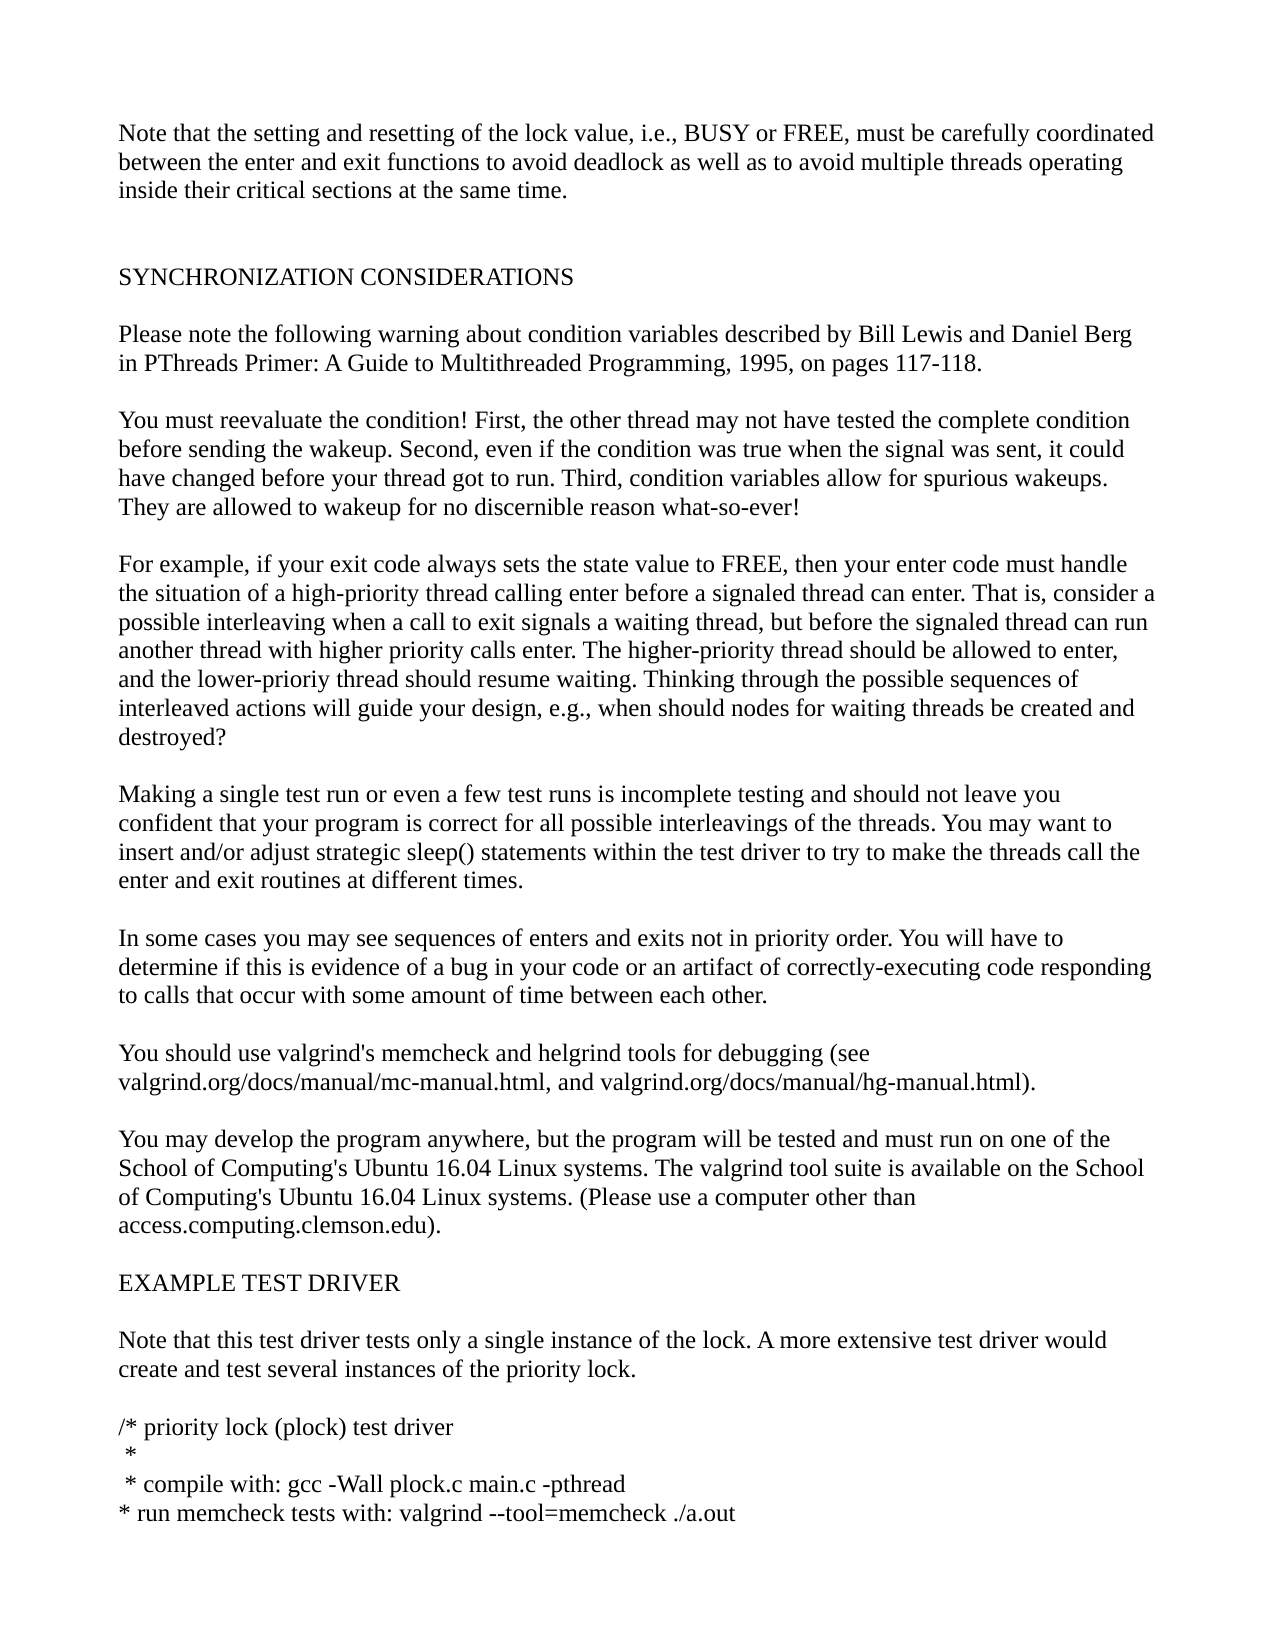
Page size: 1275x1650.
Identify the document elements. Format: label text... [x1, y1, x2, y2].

text You may develop the program anywhere, but the program will be tested and must run on one of the School of Computing's Ubuntu 16.04 Linux systems. The valgrind tool suite is available on the School of Computing's Ubuntu 16.04 Linux systems. (Please use a computer other than access.computing.clemson.edu). [118, 1124, 1157, 1239]
text * run memcheck tests with: valgrind --tool=memcheck ./a.out [118, 1498, 1157, 1527]
text SYNCHRONIZATION CONSIDERATIONS [118, 262, 1157, 291]
text Making a single test run or even a few test runs is incomplete testing and should not leave you confident that your program is correct for all possible interleavings of the threads. You may want to insert and/or adjust strategic sleep() statements within the test driver to try to make the threads call the enter and exit routines at different times. [118, 779, 1157, 894]
text * compile with: gcc -Wall plock.c main.c -pthread [118, 1469, 1157, 1498]
text Note that the setting and resetting of the lock value, i.e., BUSY or FREE, must be carefully coordinated between the enter and exit functions to avoid deadlock as well as to avoid multiple threads operating inside their critical sections at the same time. [118, 118, 1157, 204]
text Please note the following warning about condition variables described by Bill Lewis and Daniel Berg in PThreads Primer: A Guide to Multithreaded Programming, 1995, on pages 117-118. [118, 319, 1157, 377]
text /* priority lock (plock) test driver [118, 1412, 1157, 1441]
text EXAMPLE TEST DRIVER [118, 1268, 1157, 1297]
text possible interleaving when a call to exit signals a waiting thread, but before the signaled thread can run another thread with higher priority calls enter. The higher-priority thread should be allowed to enter, and the lower-prioriy thread should resume waiting. Thinking through the possible sequences of interleaved actions will guide your design, e.g., when should nodes for waiting threads be created and destroyed? [118, 607, 1157, 751]
text For example, if your exit code always sets the state value to FREE, then your enter code must handle the situation of a high-priority thread calling enter before a signaled thread can enter. That is, consider a [118, 549, 1157, 607]
text * [118, 1441, 1157, 1469]
text You should use valgrind's memcheck and helgrind tools for debugging (see valgrind.org/docs/manual/mc-manual.html, and valgrind.org/docs/manual/hg-manual.html). [118, 1038, 1157, 1096]
text In some cases you may see sequences of enters and exits not in priority order. You will have to determine if this is evidence of a bug in your code or an artifact of correctly-executing code responding to calls that occur with some amount of time between each other. [118, 923, 1157, 1009]
text You must reevaluate the condition! First, the other thread may not have tested the complete condition before sending the wakeup. Second, even if the condition was true when the signal was sent, it could have changed before your thread got to run. Third, condition variables allow for spurious wakeups. They are allowed to wakeup for no discernible reason what-so-ever! [118, 406, 1157, 521]
text Note that this test driver tests only a single instance of the lock. A more extensive test driver would create and test several instances of the priority lock. [118, 1326, 1157, 1383]
